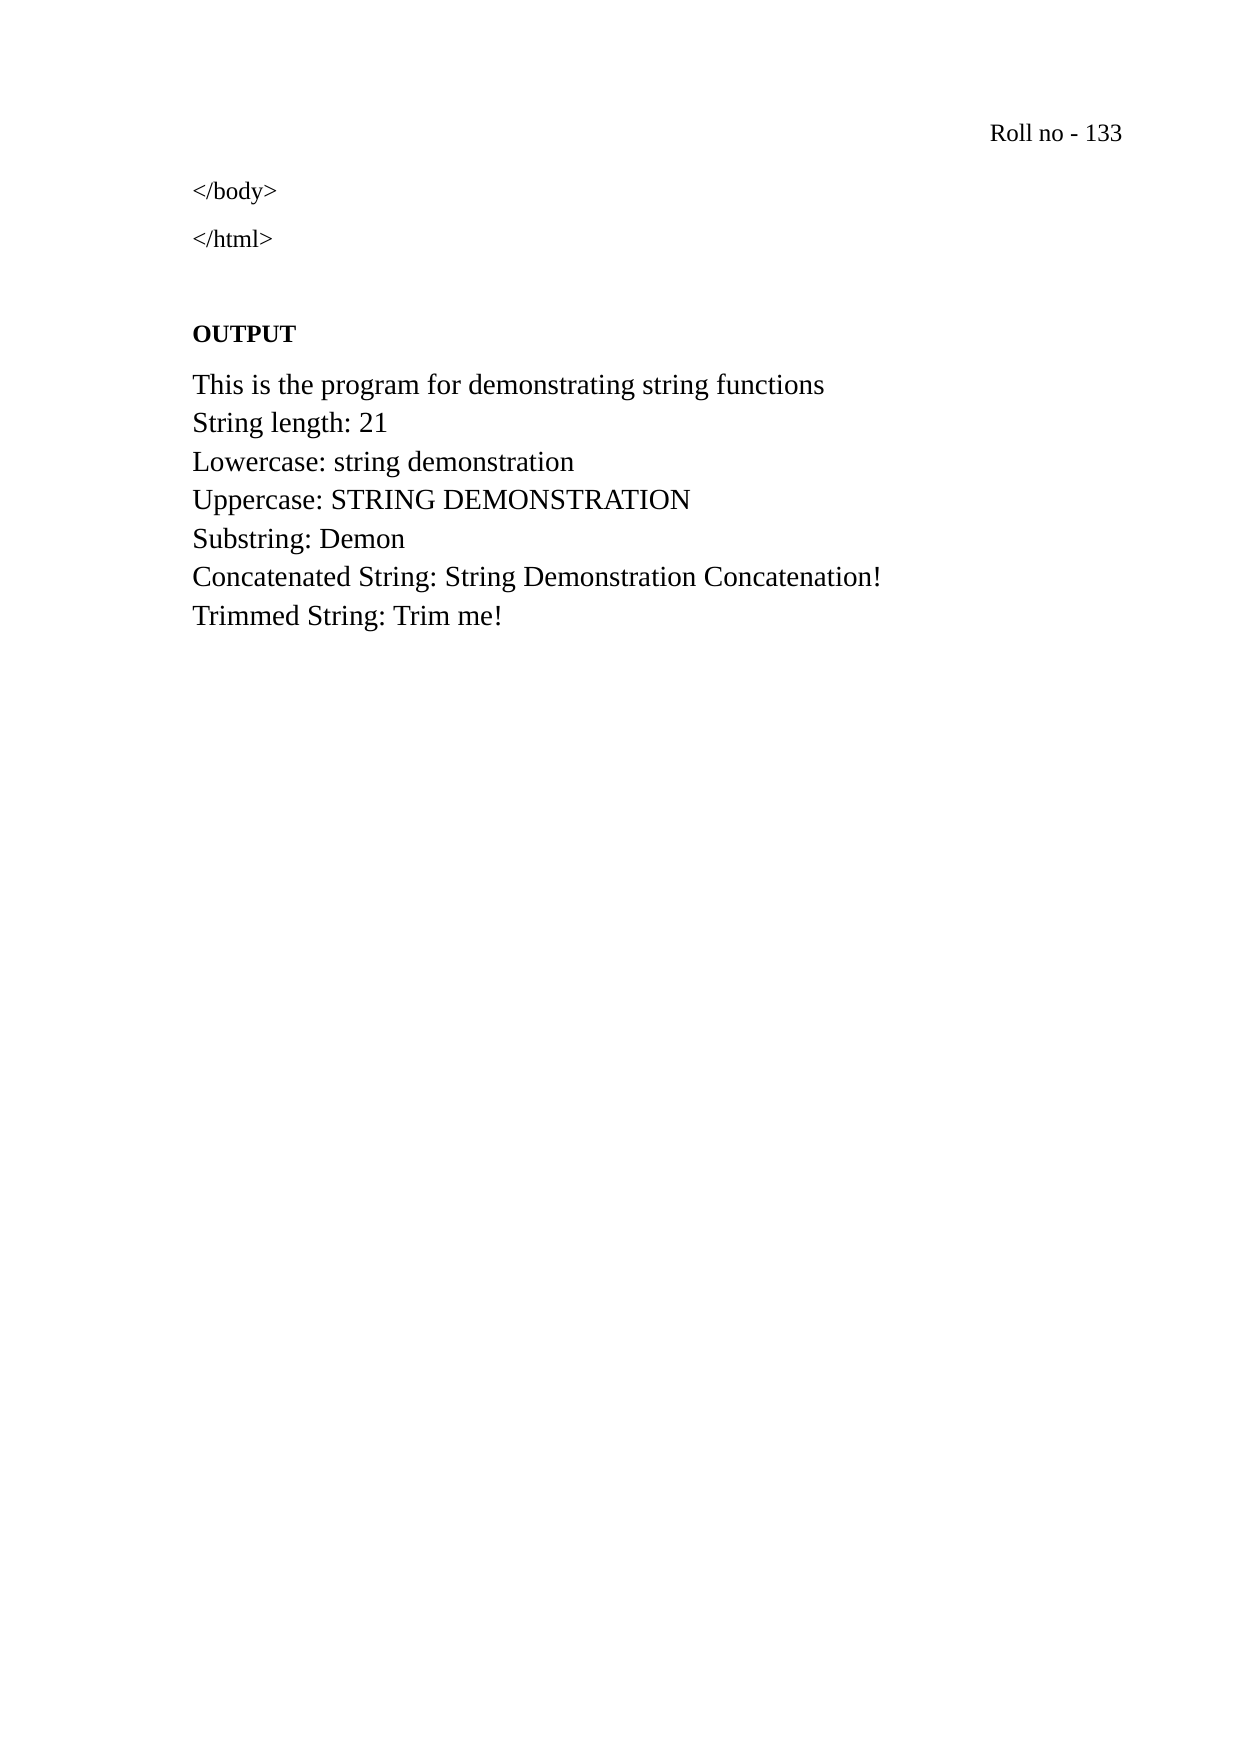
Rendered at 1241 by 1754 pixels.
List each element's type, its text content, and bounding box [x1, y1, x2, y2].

text </body> [192, 176, 1122, 205]
text This is the program for demonstrating string functions String length: 21 Lowercase: string demonstration Uppercase: STRING DEMONSTRATION Substring: Demon Concatenated String: String Demonstration Concatenation! Trimmed String: Trim me! [192, 367, 1122, 632]
text </html> [192, 224, 1122, 253]
text OUTPUT [192, 319, 1122, 348]
